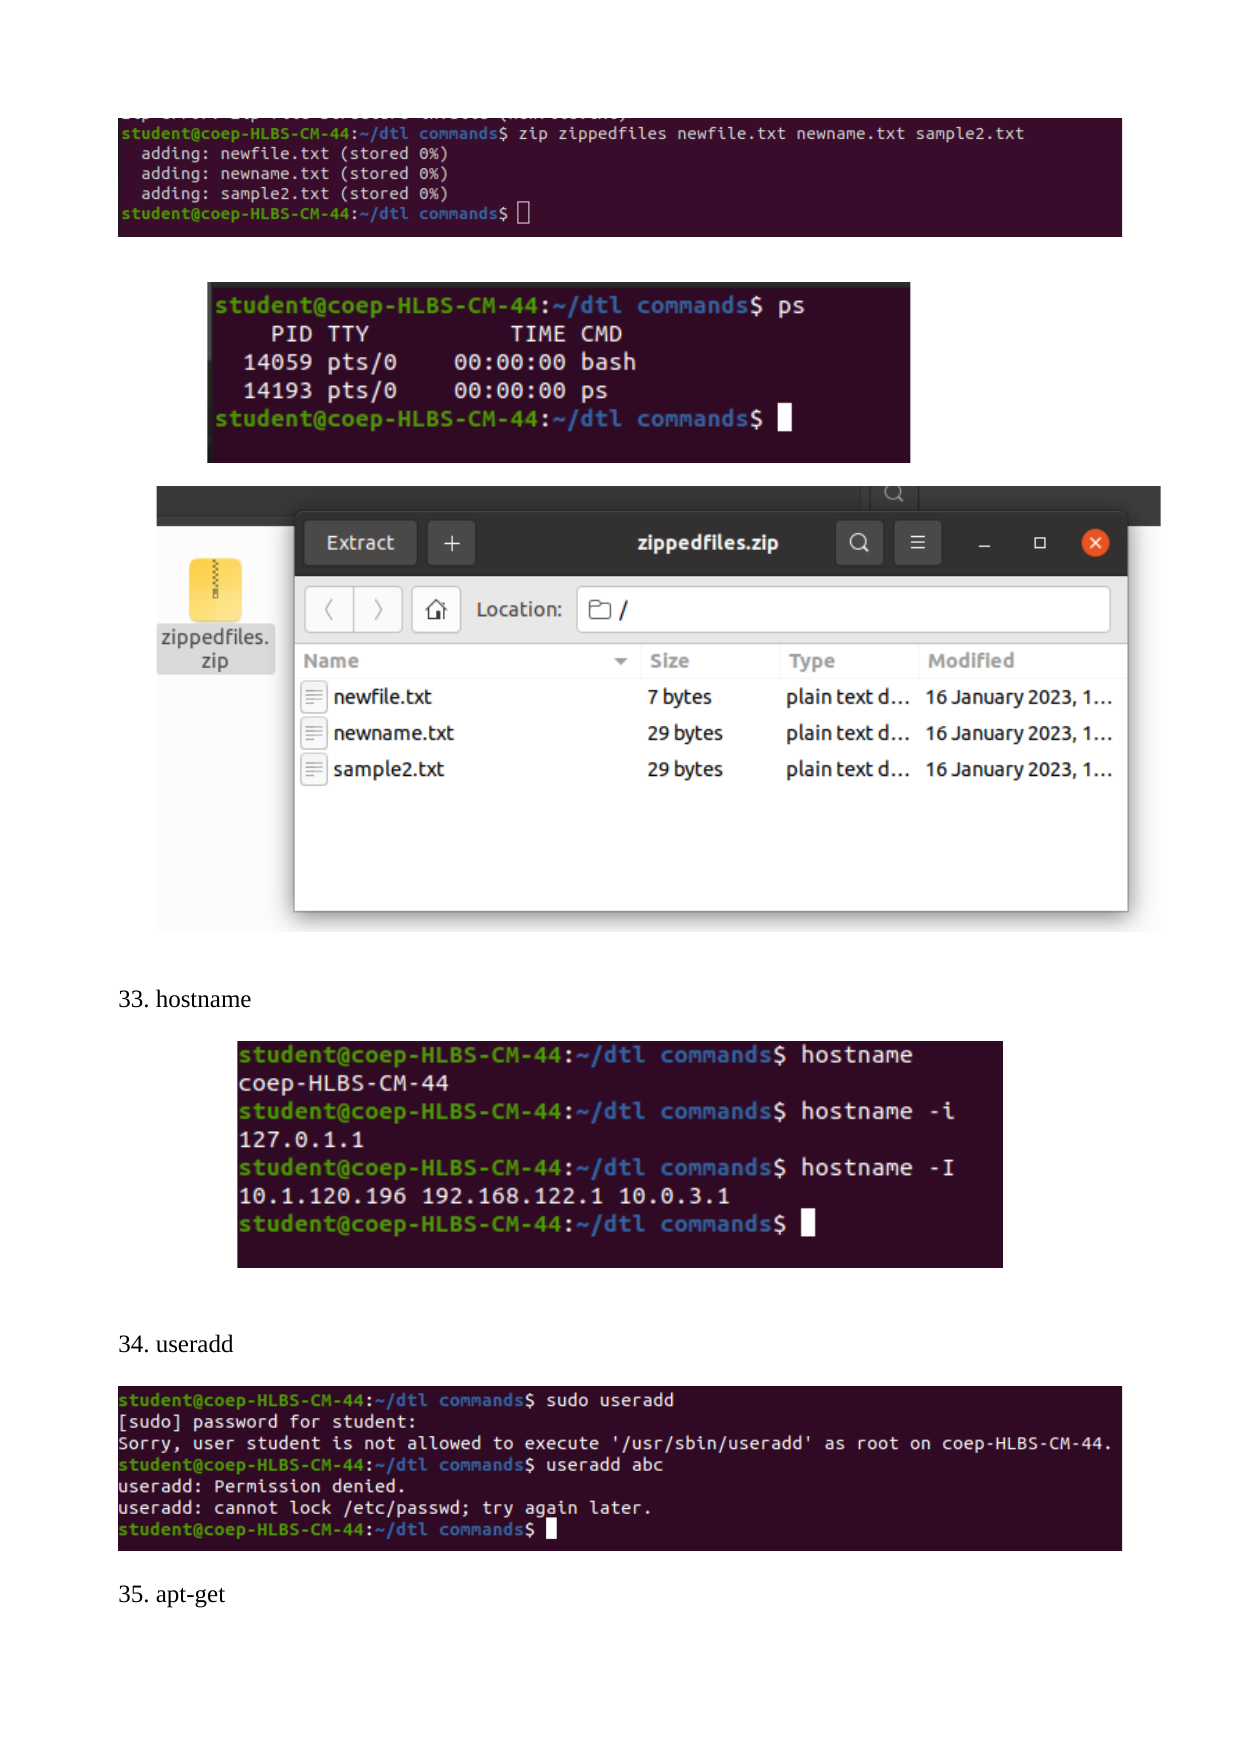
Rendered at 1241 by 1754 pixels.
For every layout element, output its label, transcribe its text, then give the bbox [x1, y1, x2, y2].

text 35. apt-get [118, 1579, 1122, 1608]
picture [118, 118, 1123, 237]
picture [118, 1386, 1123, 1551]
picture [156, 486, 1161, 932]
picture [207, 282, 911, 463]
text 33. hostname [118, 984, 1122, 1012]
text 34. useradd [118, 1329, 1122, 1357]
picture [237, 1041, 1003, 1268]
